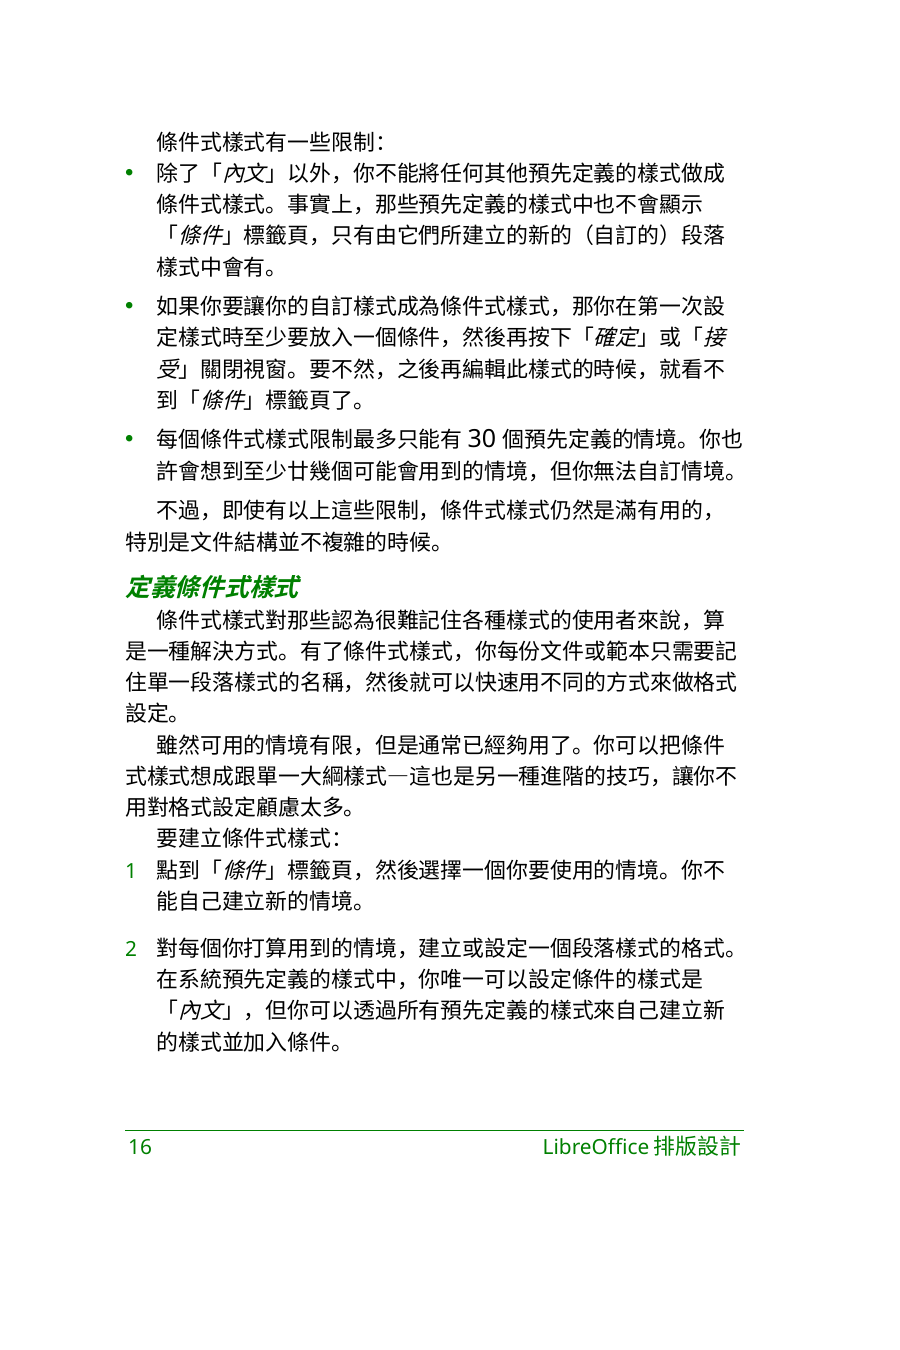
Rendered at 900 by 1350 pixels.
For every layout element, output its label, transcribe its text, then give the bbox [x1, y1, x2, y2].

text 要建立條件式樣式： [125, 822, 744, 853]
text 不過，即使有以上這些限制，條件式樣式仍然是滿有用的，特別是文件結構並不複雜的時候。 [125, 494, 744, 556]
text 雖然可用的情境有限，但是通常已經夠用了。你可以把條件式樣式想成跟單一大綱樣式—這也是另一種進階的技巧，讓你不用對格式設定顧慮太多。 [125, 728, 744, 822]
text 條件式樣式有一些限制： [125, 125, 744, 156]
subtitle 定義條件式樣式 [125, 572, 744, 603]
list 除了「內文」以外，你不能將任何其他預先定義的樣式做成條件式樣式。事實上，那些預先定義的樣式中也不會顯示「條件」標籤頁，只有由它們所建立的新的（自訂的）段落樣式中會有。 [125, 156, 744, 281]
text 條件式樣式對那些認為很難記住各種樣式的使用者來說，算是一種解決方式。有了條件式樣式，你每份文件或範本只需要記住單一段落樣式的名稱，然後就可以快速用不同的方式來做格式設定。 [125, 603, 744, 728]
list 如果你要讓你的自訂樣式成為條件式樣式，那你在第一次設定樣式時至少要放入一個條件，然後再按下「確定」或「接受」關閉視窗。要不然，之後再編輯此樣式的時候，就看不到「條件」標籤頁了。 [125, 289, 744, 414]
list 點到「條件」標籤頁，然後選擇一個你要使用的情境。你不能自己建立新的情境。 [125, 853, 744, 916]
list 每個條件式樣式限制最多只能有 30 個預先定義的情境。你也許會想到至少廿幾個可能會用到的情境，但你無法自訂情境。 [125, 423, 744, 485]
list 對每個你打算用到的情境，建立或設定一個段落樣式的格式。在系統預先定義的樣式中，你唯一可以設定條件的樣式是「內文」，但你可以透過所有預先定義的樣式來自己建立新的樣式並加入條件。 [125, 931, 744, 1056]
